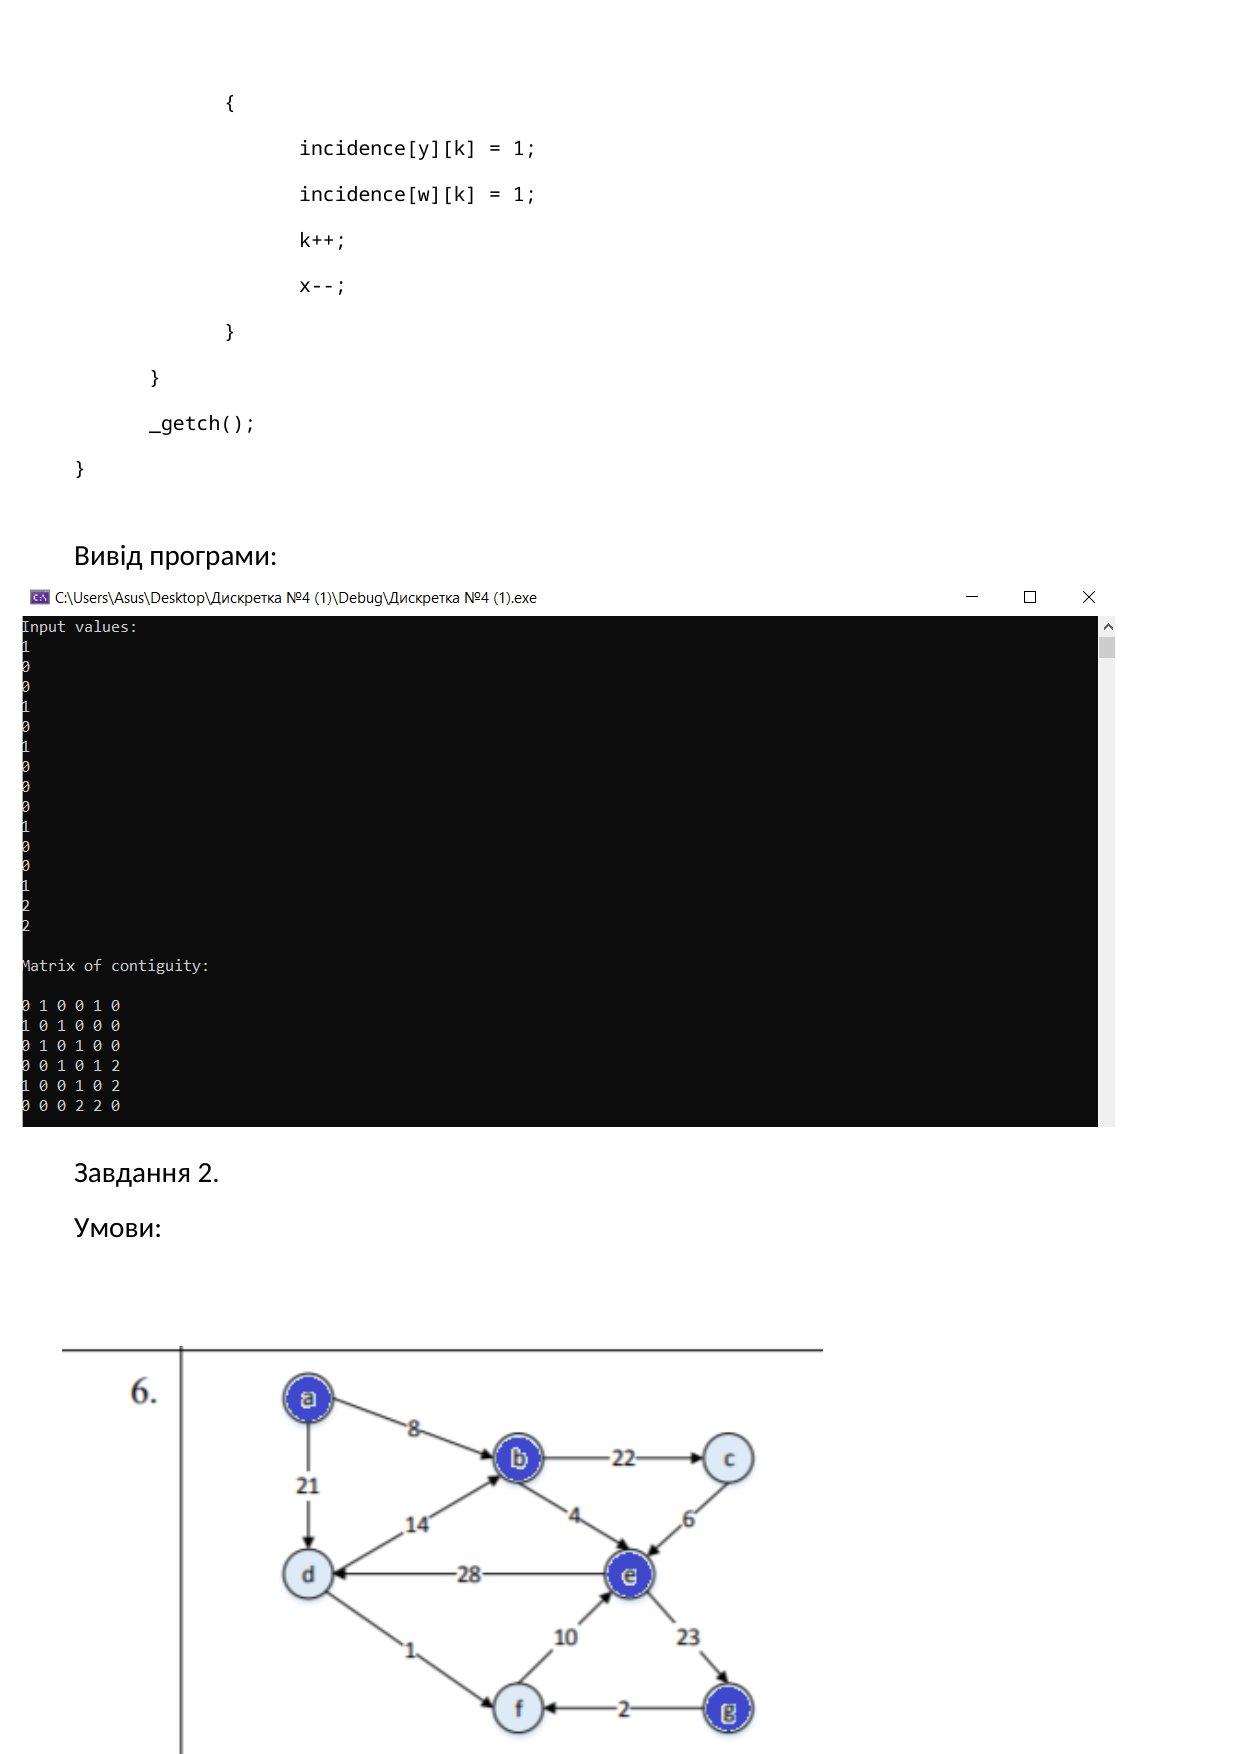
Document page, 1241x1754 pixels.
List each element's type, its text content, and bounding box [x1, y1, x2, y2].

text _getch(); [74, 409, 1167, 436]
picture [62, 1346, 823, 1754]
text } [74, 454, 1167, 481]
text { [74, 89, 1167, 116]
text } [74, 363, 1167, 390]
text } [74, 317, 1167, 344]
text Завдання 2. [74, 1154, 1167, 1190]
text Вивід програми: [74, 537, 1167, 572]
text incidence[w][k] = 1; [74, 180, 1167, 207]
text x--; [74, 272, 1167, 298]
text incidence[y][k] = 1; [74, 134, 1167, 161]
picture [22, 582, 1116, 1127]
text k++; [74, 226, 1167, 253]
text Умови: [74, 1209, 1167, 1245]
